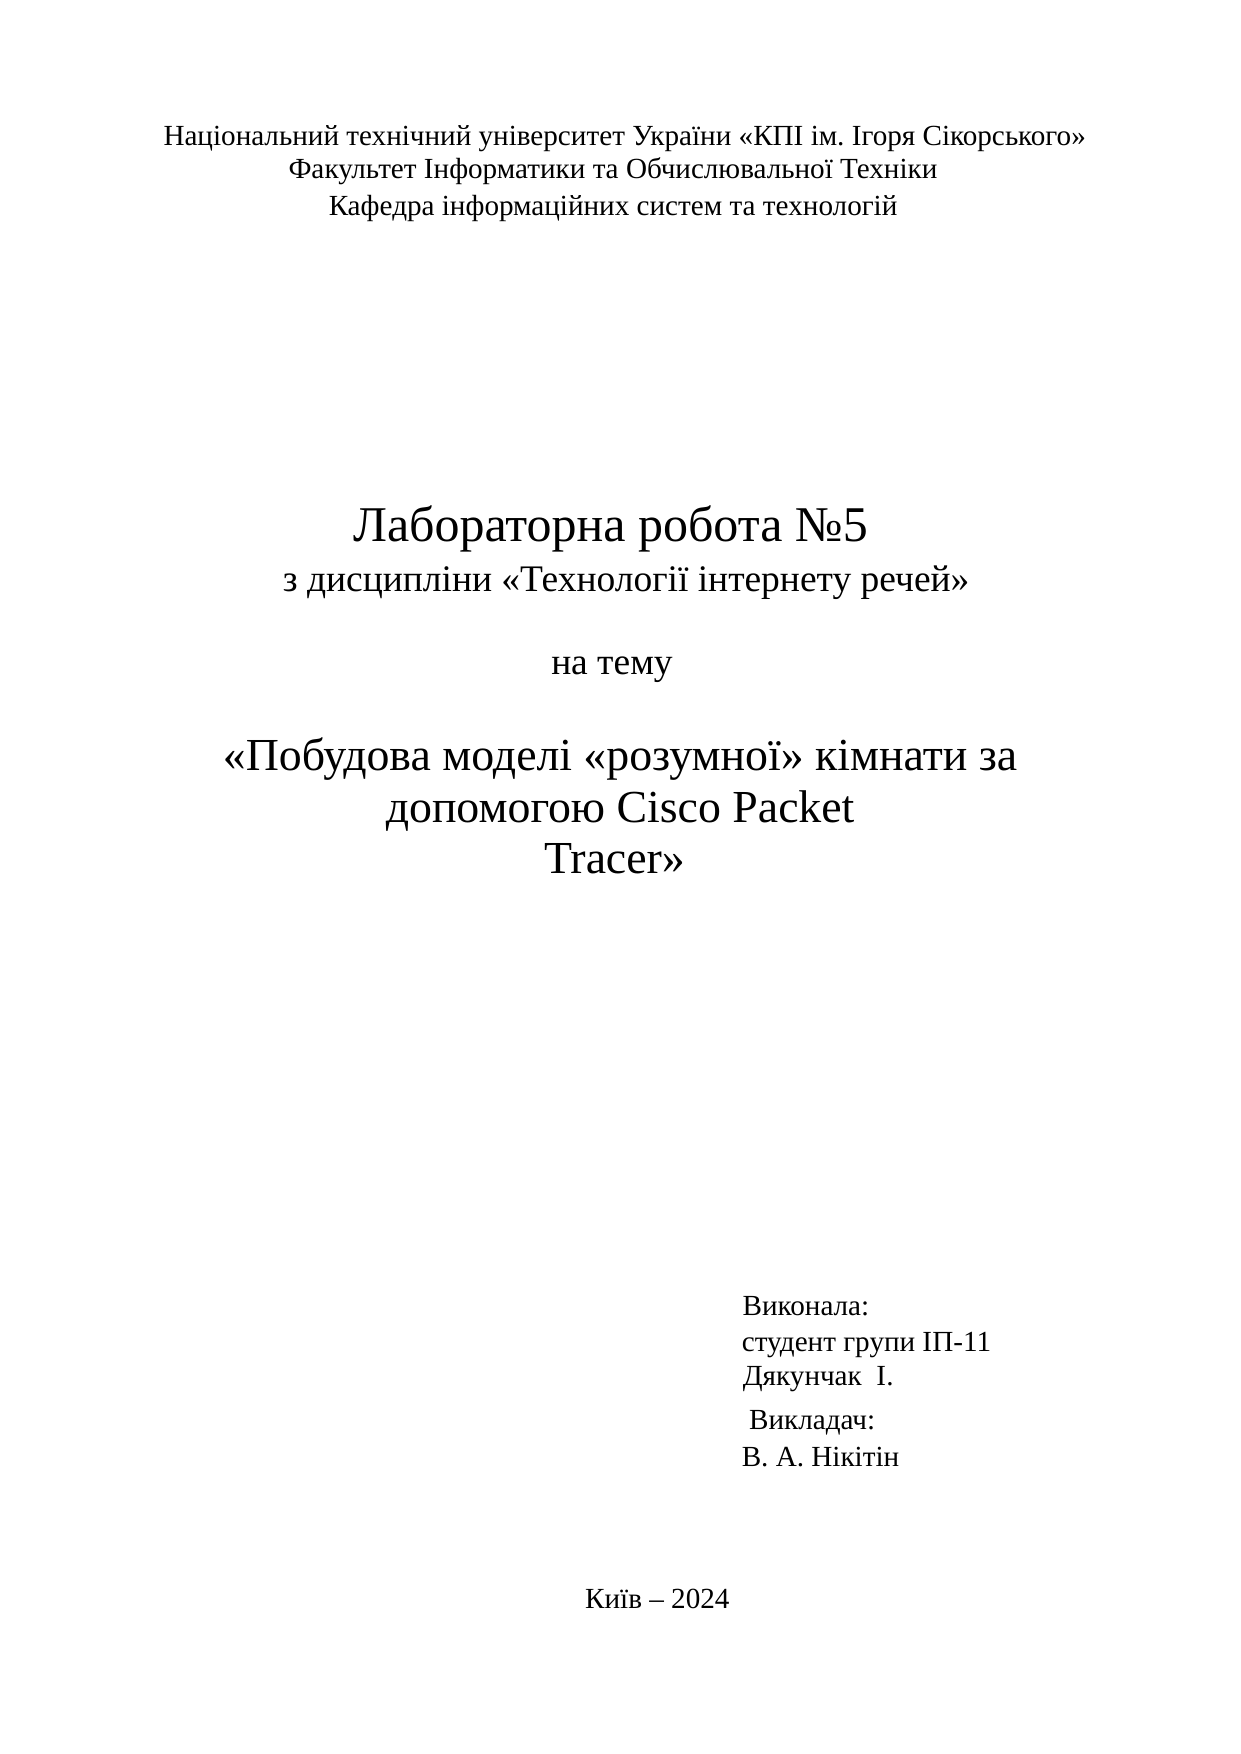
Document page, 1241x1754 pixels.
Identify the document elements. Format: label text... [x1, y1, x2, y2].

text Лабораторна робота №5 [118, 494, 1115, 552]
text Київ – 2024 [192, 1581, 1122, 1614]
text Виконала: [497, 1288, 1122, 1321]
text Кафедра інформаційних систем та технологій [118, 188, 1115, 222]
text з дисципліни «Технології інтернету речей» [140, 557, 1122, 600]
text «Побудова моделі «розумної» кімнати за допомогою Cisco Packet [118, 729, 1122, 833]
text Викладач: [509, 1402, 1122, 1436]
text Національний технічний університет України «КПІ ім. Ігоря Сікорського» [141, 118, 1116, 152]
text студент групи ІП-11 Дякунчак І. [742, 1324, 1116, 1391]
text Tracer» [118, 833, 1122, 884]
text Факультет Інформатики та Обчислювальної Техніки [118, 152, 1115, 185]
text на тему [118, 639, 1115, 682]
text В. А. Нікітін [742, 1439, 1116, 1472]
